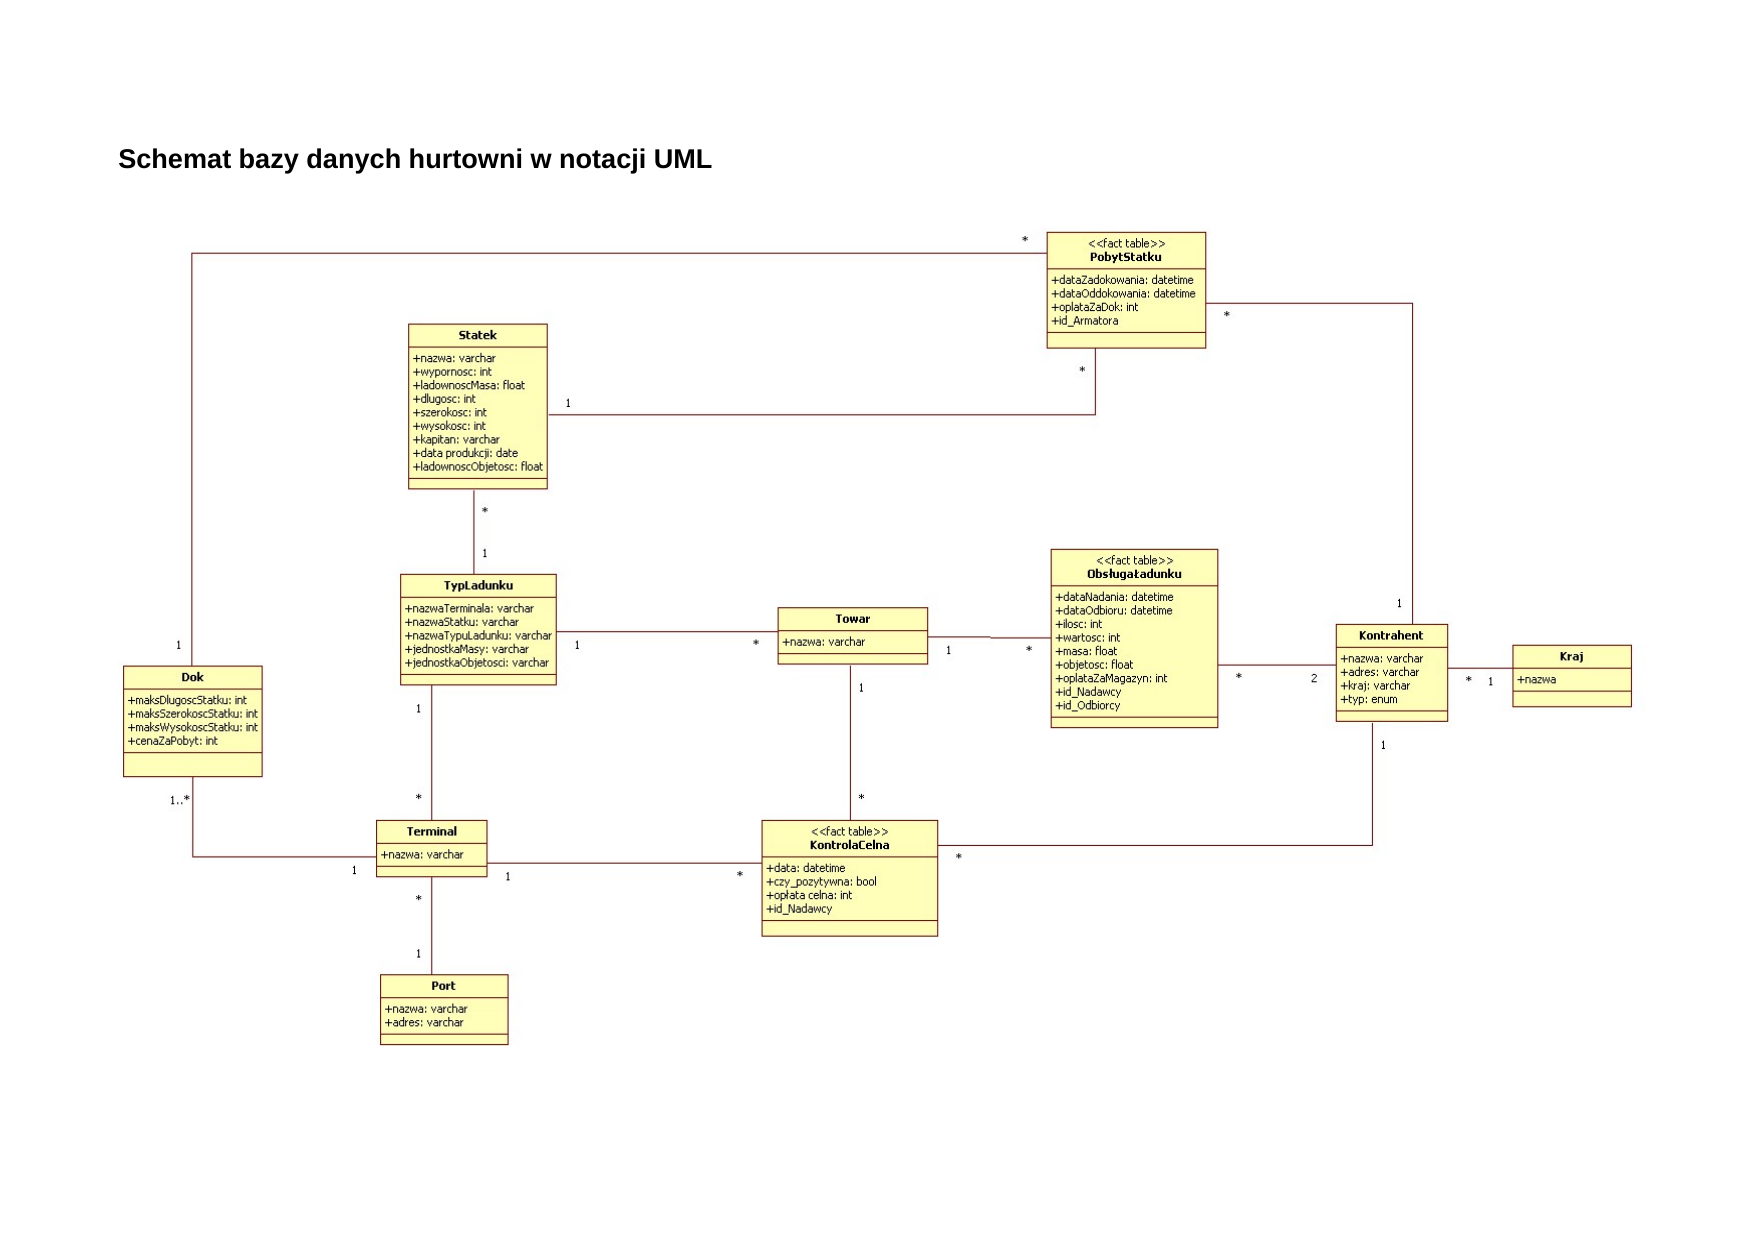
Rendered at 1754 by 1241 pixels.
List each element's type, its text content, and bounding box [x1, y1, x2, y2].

picture [103, 211, 1652, 1066]
subtitle Schemat bazy danych hurtowni w notacji UML [118, 143, 1636, 174]
